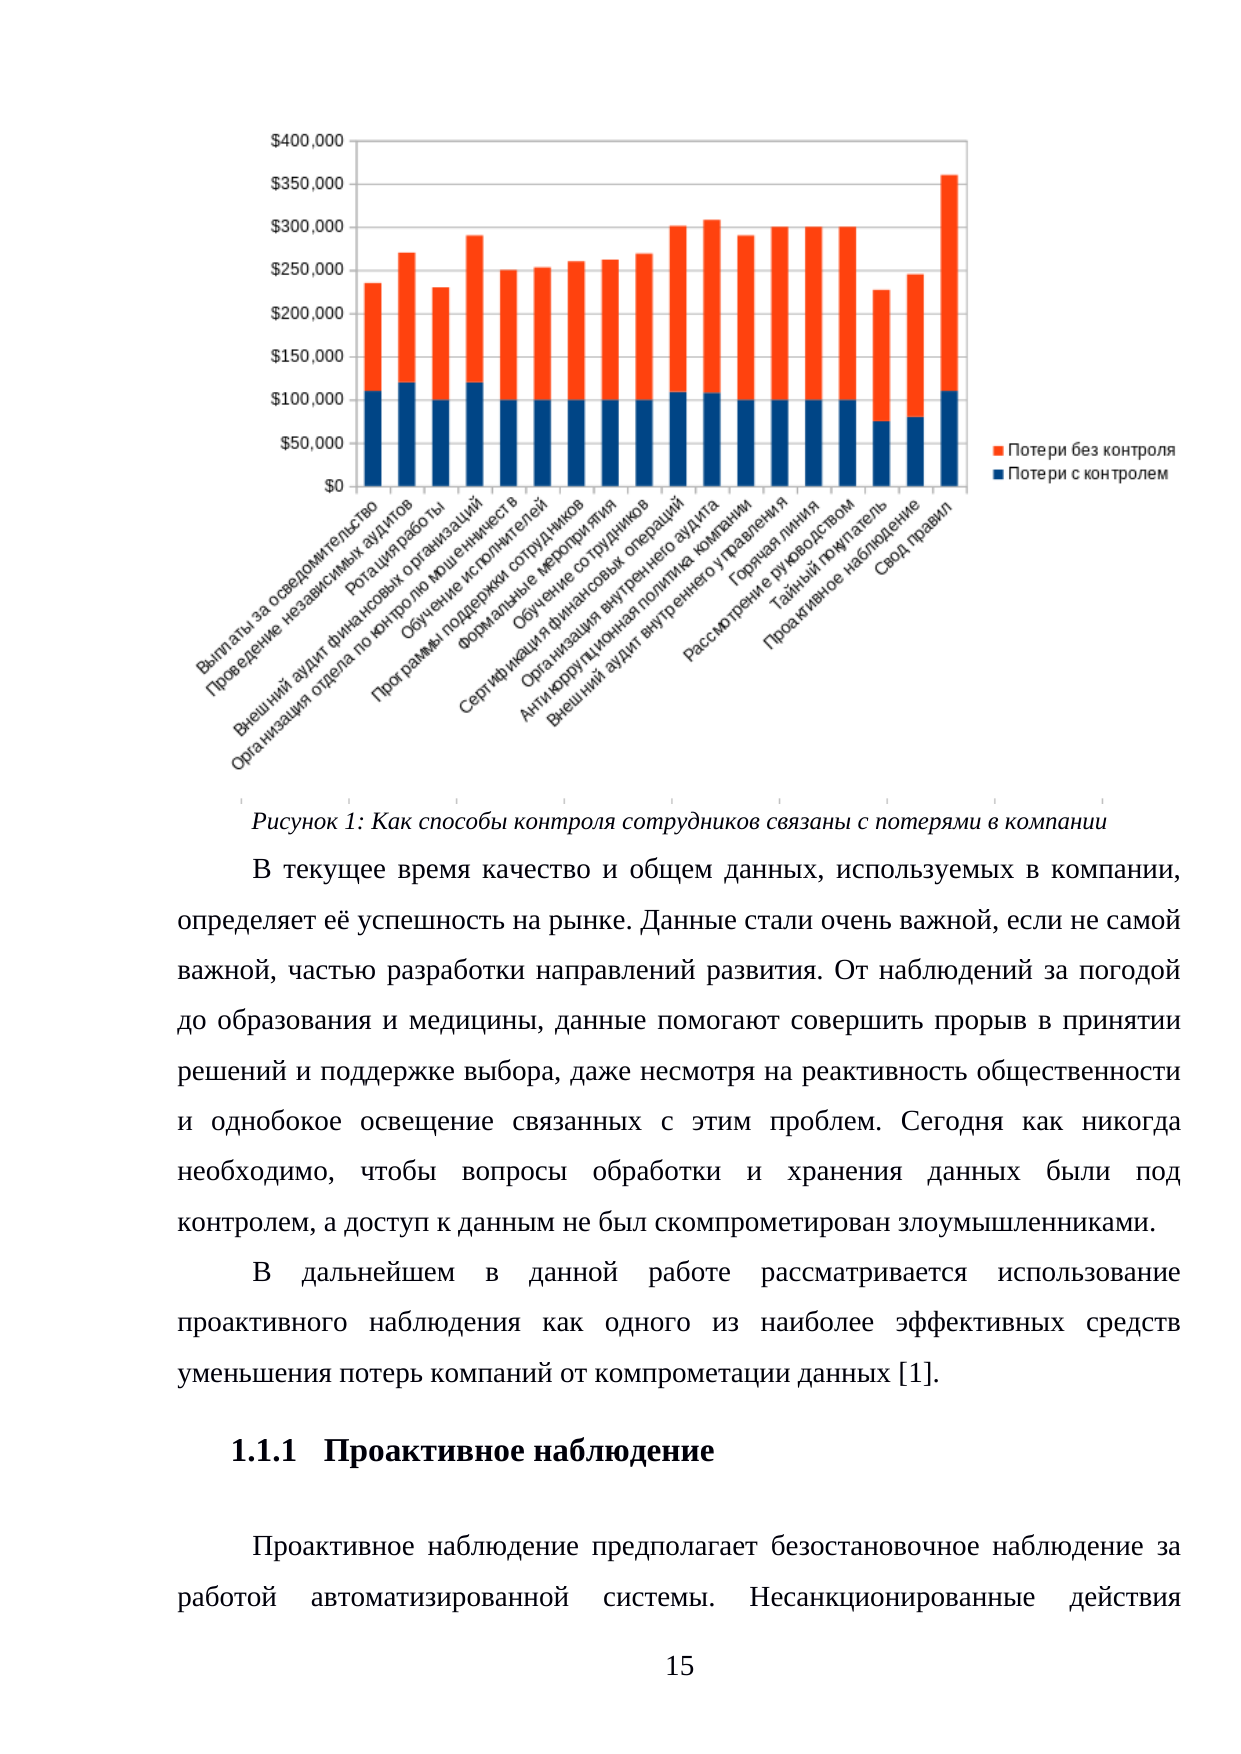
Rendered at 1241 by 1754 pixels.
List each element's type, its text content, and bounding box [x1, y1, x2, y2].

text В текущее время качество и общем данных, используемых в компании, определяет её успешность на рынке. Данные стали очень важной, если не самой важной, частью разработки направлений развития. От наблюдений за погодой до образования и медицины, данные помогают совершить прорыв в принятии решений и поддержке выбора, даже несмотря на реактивность общественности и однобокое освещение связанных с этим проблем. Сегодня как никогда необходимо, чтобы вопросы обработки и хранения данных были под контролем, а доступ к данным не был скомпрометирован злоумышленниками. [177, 835, 1182, 1237]
text Рисунок 1: Как способы контроля сотрудников связаны с потерями в компании [177, 804, 1182, 835]
text В дальнейшем в данной работе рассматривается использование проактивного наблюдения как одного из наиболее эффективных средств уменьшения потерь компаний от компрометации данных [1]. [177, 1254, 1182, 1388]
subtitle Проактивное наблюдение [222, 1431, 1182, 1469]
picture [177, 131, 1182, 804]
text Проактивное наблюдение предполагает безостановочное наблюдение за работой автоматизированной системы. Несанкционированные действия [177, 1528, 1182, 1612]
text [177, 118, 1182, 131]
